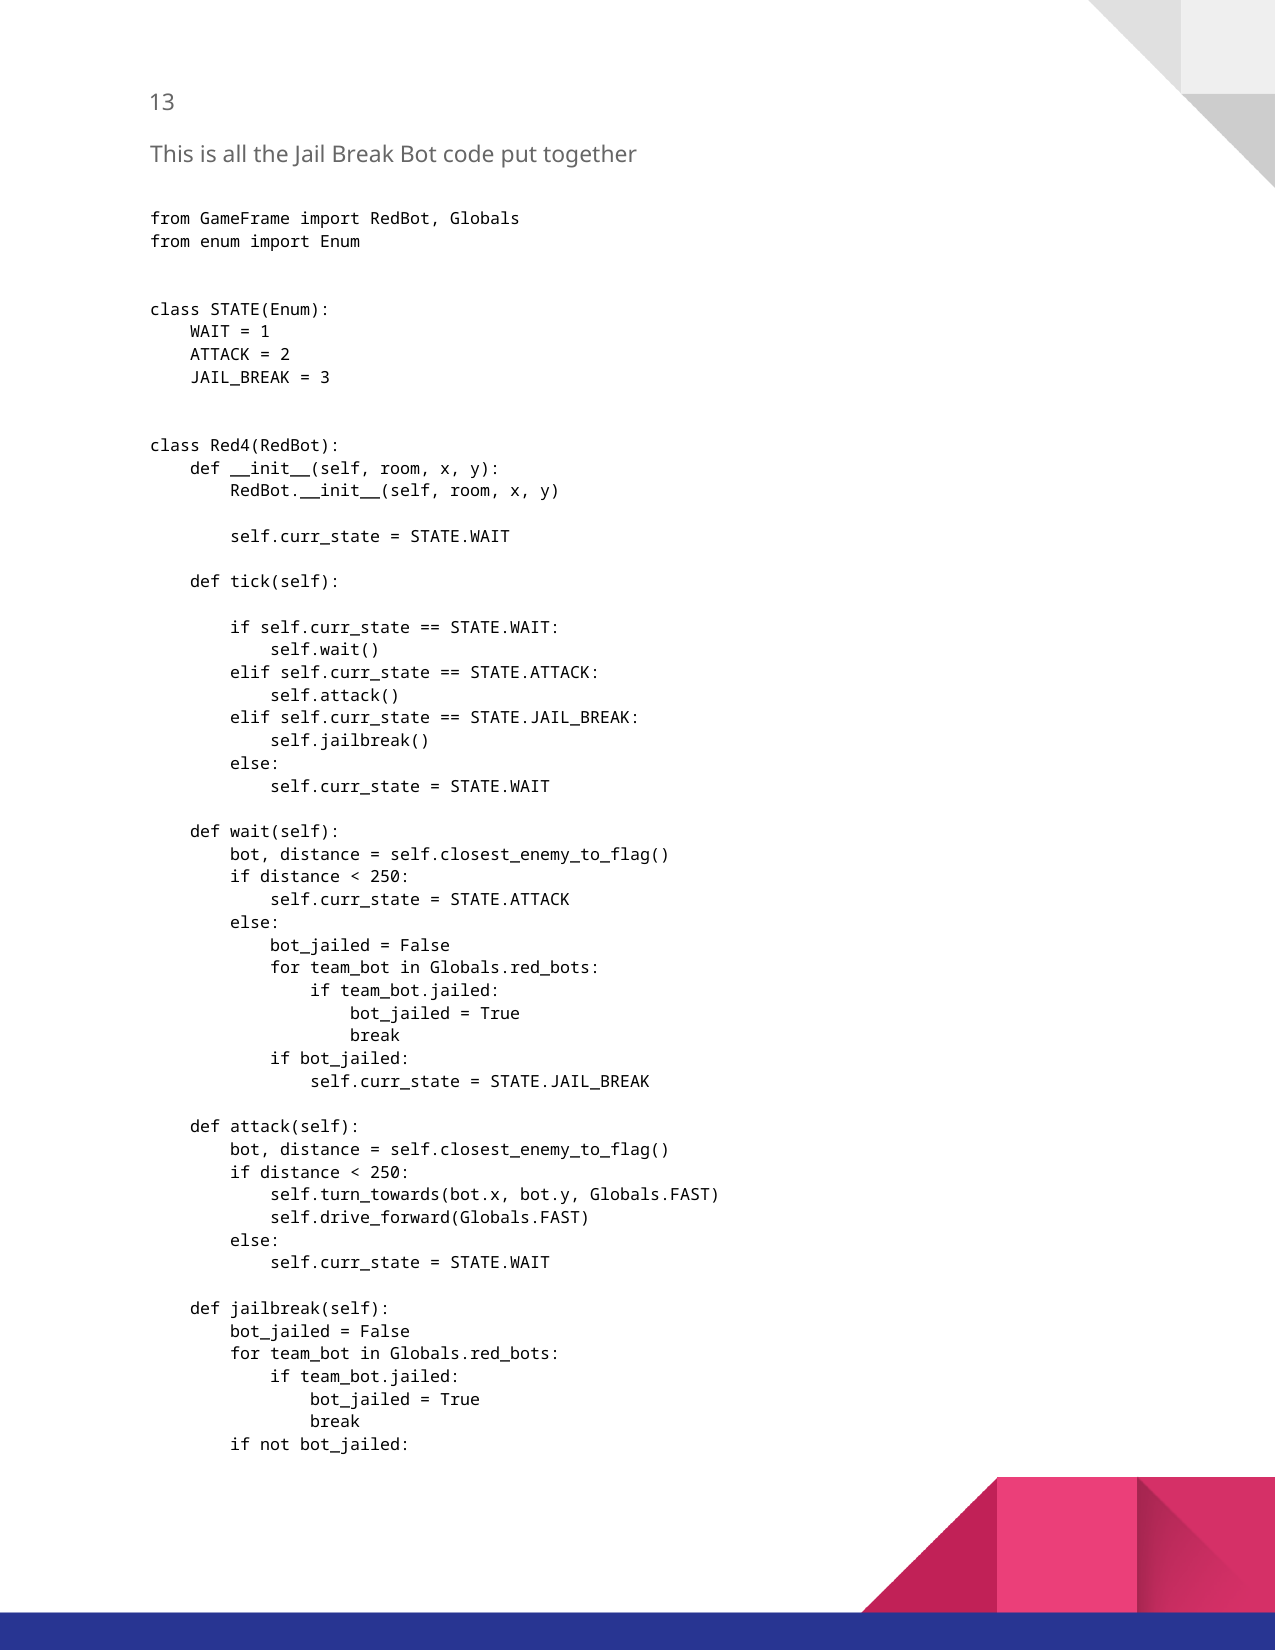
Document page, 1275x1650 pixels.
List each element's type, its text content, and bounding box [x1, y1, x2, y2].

text bot, distance = self.closest_enemy_to_flag() [150, 1138, 1125, 1160]
text if bot_jailed: [150, 1047, 1125, 1069]
text if team_bot.jailed: [150, 979, 1125, 1001]
text ATTACK = 2 [150, 343, 1125, 366]
text def attack(self): [150, 1115, 1125, 1138]
text bot, distance = self.closest_enemy_to_flag() [150, 842, 1125, 865]
text def tick(self): [150, 570, 1125, 593]
text JAIL_BREAK = 3 [150, 366, 1125, 388]
text else: [150, 911, 1125, 933]
text break [150, 1024, 1125, 1047]
text from enum import Enum [150, 229, 1125, 252]
text bot_jailed = False [150, 933, 1125, 956]
text self.curr_state = STATE.WAIT [150, 774, 1125, 797]
text bot_jailed = True [150, 1001, 1125, 1024]
text WAIT = 1 [150, 320, 1125, 343]
text for team_bot in Globals.red_bots: [150, 956, 1125, 979]
text break [150, 1410, 1125, 1433]
text RedBot.__init__(self, room, x, y) [150, 479, 1125, 502]
text self.attack() [150, 683, 1125, 706]
text else: [150, 752, 1125, 774]
text if team_bot.jailed: [150, 1365, 1125, 1387]
text else: [150, 1228, 1125, 1251]
text self.curr_state = STATE.WAIT [150, 1251, 1125, 1274]
text def jailbreak(self): [150, 1297, 1125, 1319]
text self.jailbreak() [150, 729, 1125, 752]
text if not bot_jailed: [150, 1433, 1125, 1456]
text self.turn_towards(bot.x, bot.y, Globals.FAST) [150, 1183, 1125, 1206]
text self.wait() [150, 638, 1125, 661]
text self.drive_forward(Globals.FAST) [150, 1206, 1125, 1228]
text bot_jailed = True [150, 1387, 1125, 1410]
text elif self.curr_state == STATE.JAIL_BREAK: [150, 706, 1125, 729]
text class Red4(RedBot): [150, 434, 1125, 456]
text self.curr_state = STATE.ATTACK [150, 888, 1125, 911]
text elif self.curr_state == STATE.ATTACK: [150, 661, 1125, 683]
text bot_jailed = False [150, 1319, 1125, 1342]
text class STATE(Enum): [150, 297, 1125, 320]
text def wait(self): [150, 820, 1125, 842]
text def __init__(self, room, x, y): [150, 456, 1125, 479]
text if distance < 250: [150, 865, 1125, 888]
text This is all the Jail Break Bot code put together [150, 138, 1125, 169]
text for team_bot in Globals.red_bots: [150, 1342, 1125, 1365]
text if distance < 250: [150, 1160, 1125, 1183]
text if self.curr_state == STATE.WAIT: [150, 615, 1125, 638]
text self.curr_state = STATE.WAIT [150, 524, 1125, 547]
text self.curr_state = STATE.JAIL_BREAK [150, 1069, 1125, 1092]
text from GameFrame import RedBot, Globals [150, 207, 1125, 229]
